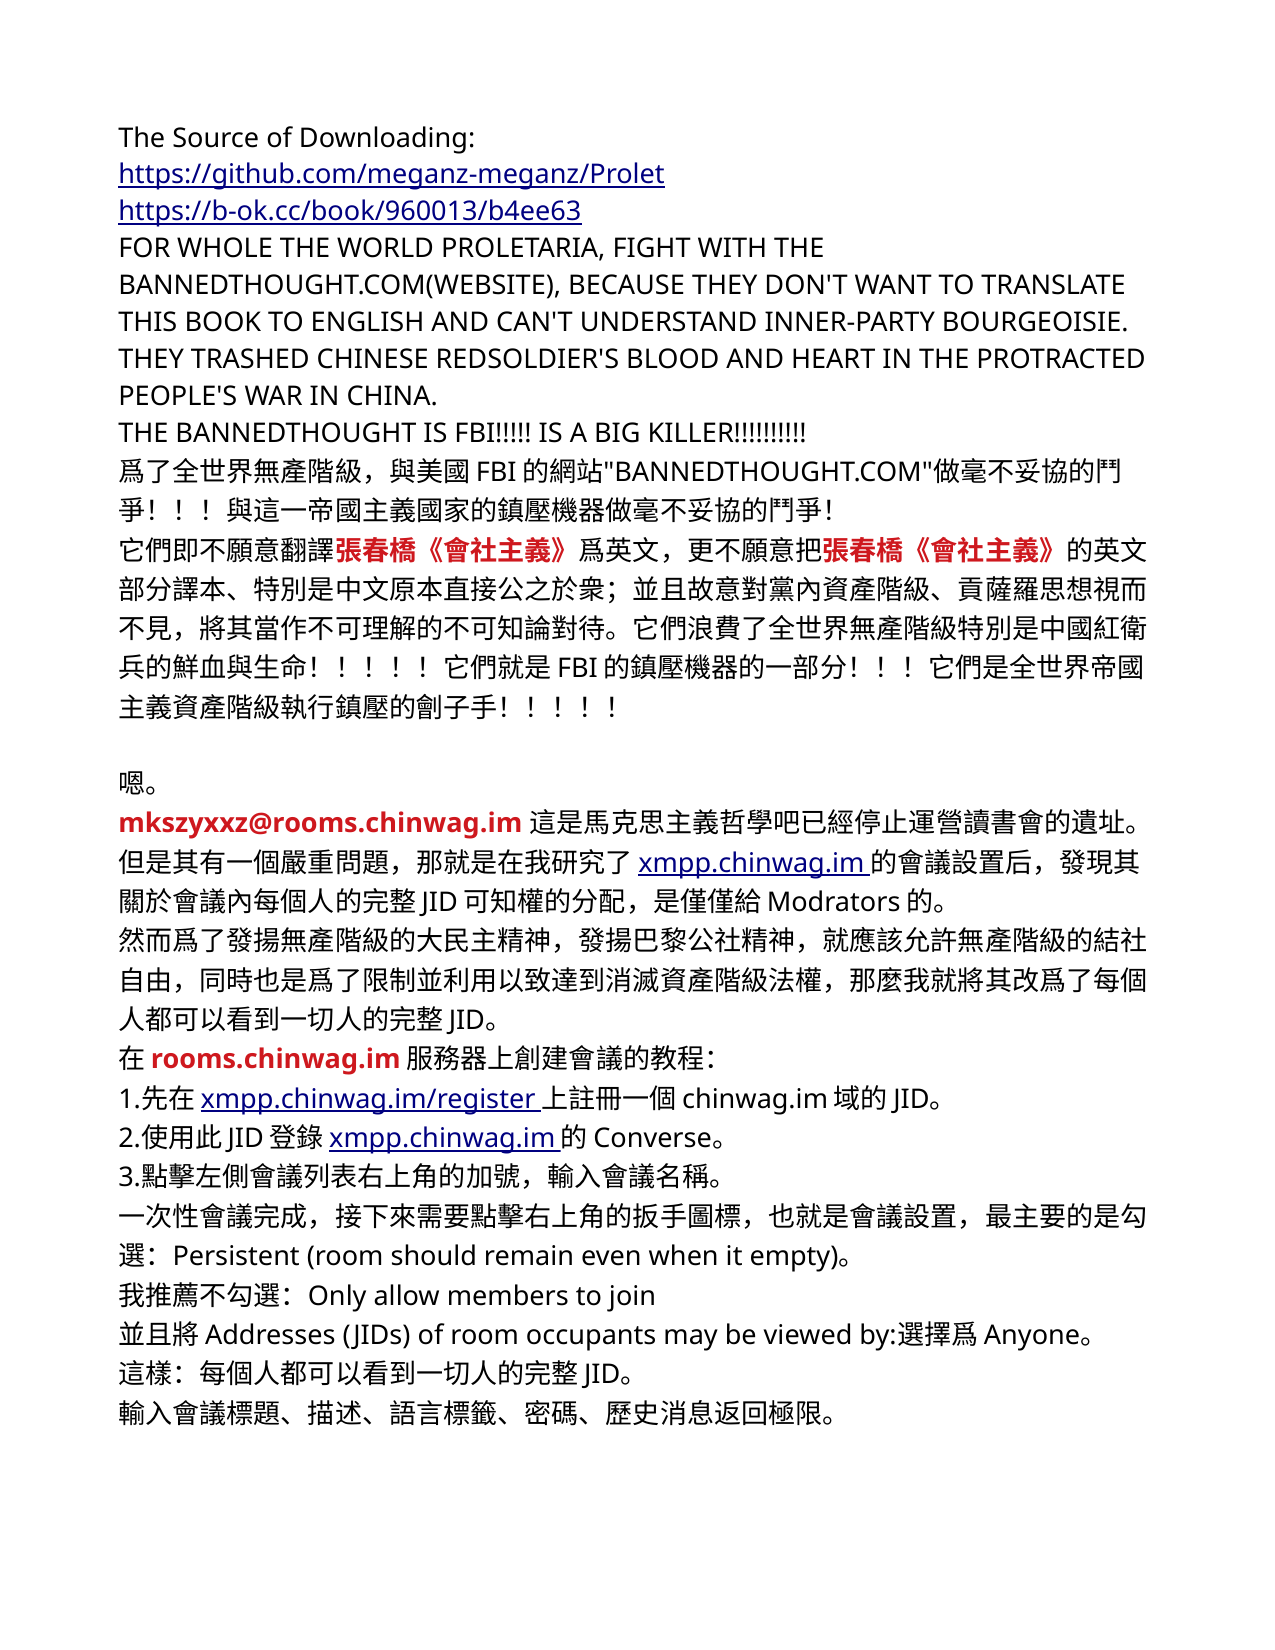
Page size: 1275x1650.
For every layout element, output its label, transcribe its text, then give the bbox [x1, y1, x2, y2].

text 在rooms.chinwag.im服務器上創建會議的教程： [118, 1037, 1157, 1077]
text 爲了全世界無產階級，與美國FBI的網站"BANNEDTHOUGHT.COM"做毫不妥協的鬥爭！！！與這一帝國主義國家的鎮壓機器做毫不妥協的鬥爭！ [118, 450, 1157, 529]
text 我推薦不勾選：Only allow members to join [118, 1273, 1157, 1313]
text mkszyxxz@rooms.chinwag.im 這是馬克思主義哲學吧已經停止運營讀書會的遺址。 [118, 801, 1157, 841]
text The Source of Downloading: [118, 118, 1157, 155]
text 3.點擊左側會議列表右上角的加號，輸入會議名稱。 [118, 1155, 1157, 1195]
text 嗯。 [118, 762, 1157, 801]
text https://github.com/meganz-meganz/Prolet [118, 155, 1157, 192]
text 一次性會議完成，接下來需要點擊右上角的扳手圖標，也就是會議設置，最主要的是勾選：Persistent (room should remain even when it empty)。 [118, 1195, 1157, 1273]
text 並且將Addresses (JIDs) of room occupants may be viewed by:選擇爲Anyone。 [118, 1313, 1157, 1352]
text 這樣：每個人都可以看到一切人的完整JID。 [118, 1352, 1157, 1392]
text https://b-ok.cc/book/960013/b4ee63 [118, 192, 1157, 229]
text 它們即不願意翻譯張春橋《會社主義》爲英文，更不願意把張春橋《會社主義》的英文部分譯本、特別是中文原本直接公之於衆；並且故意對黨內資產階級、貢薩羅思想視而不見，將其當作不可理解的不可知論對待。它們浪費了全世界無產階級特別是中國紅衛兵的鮮血與生命！！！！！它們就是FBI的鎮壓機器的一部分！！！它們是全世界帝國主義資產階級執行鎮壓的劊子手！！！！！ [118, 529, 1157, 725]
text FOR WHOLE THE WORLD PROLETARIA, FIGHT WITH THE BANNEDTHOUGHT.COM(WEBSITE), BECAUSE THEY DON'T WANT TO TRANSLATE THIS BOOK TO ENGLISH AND CAN'T UNDERSTAND INNER-PARTY BOURGEOISIE. THEY TRASHED CHINESE REDSOLDIER'S BLOOD AND HEART IN THE PROTRACTED PEOPLE'S WAR IN CHINA. [118, 229, 1157, 413]
text 2.使用此JID登錄xmpp.chinwag.im的Converse。 [118, 1116, 1157, 1155]
text 但是其有一個嚴重問題，那就是在我研究了xmpp.chinwag.im的會議設置后，發現其關於會議內每個人的完整JID可知權的分配，是僅僅給Modrators的。 [118, 841, 1157, 919]
text 1.先在xmpp.chinwag.im/register上註冊一個chinwag.im域的JID。 [118, 1077, 1157, 1116]
text 然而爲了發揚無產階級的大民主精神，發揚巴黎公社精神，就應該允許無產階級的結社自由，同時也是爲了限制並利用以致達到消滅資產階級法權，那麼我就將其改爲了每個人都可以看到一切人的完整JID。 [118, 919, 1157, 1037]
text THE BANNEDTHOUGHT IS FBI!!!!! IS A BIG KILLER!!!!!!!!!! [118, 413, 1157, 450]
text 輸入會議標題、描述、語言標籤、密碼、歷史消息返回極限。 [118, 1392, 1157, 1431]
